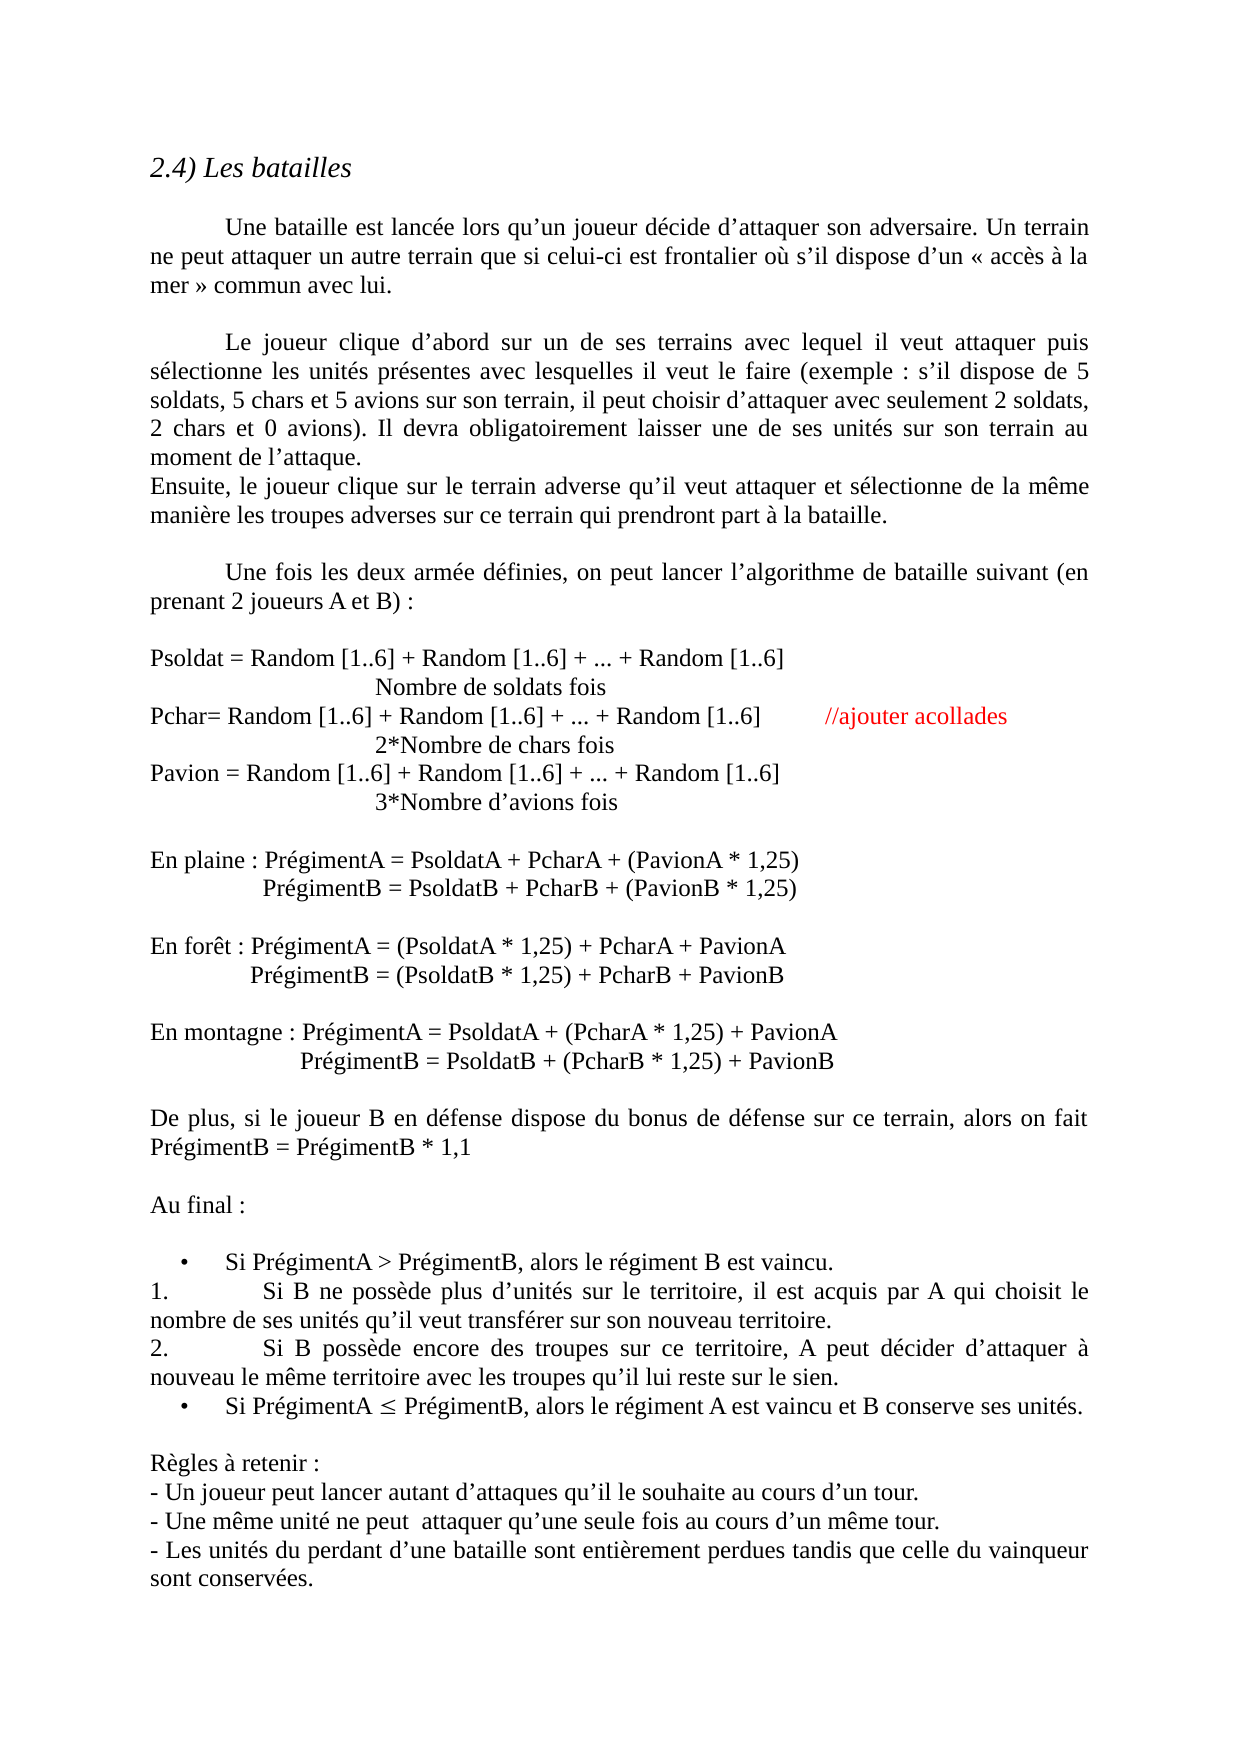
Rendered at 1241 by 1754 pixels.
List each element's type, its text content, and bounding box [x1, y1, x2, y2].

text - Un joueur peut lancer autant d’attaques qu’il le souhaite au cours d’un tour. [150, 1477, 1090, 1506]
text - Une même unité ne peut attaquer qu’une seule fois au cours d’un même tour. [150, 1506, 1090, 1535]
text PrégimentB = (PsoldatB * 1,25) + PcharB + PavionB [150, 960, 1090, 988]
text Ensuite, le joueur clique sur le terrain adverse qu’il veut attaquer et sélectionne de la même manière les troupes adverses sur ce terrain qui prendront part à la bataille. [150, 471, 1090, 528]
text 2.4) Les batailles [150, 150, 1090, 183]
text De plus, si le joueur B en défense dispose du bonus de défense sur ce terrain, alors on fait PrégimentB = PrégimentB * 1,1 [150, 1103, 1090, 1161]
text Nombre de soldats fois [150, 672, 1090, 701]
text Pavion = Random [1..6] + Random [1..6] + ... + Random [1..6] [150, 758, 1090, 787]
text En plaine : PrégimentA = PsoldatA + PcharA + (PavionA * 1,25) [150, 845, 1090, 873]
text Une bataille est lancée lors qu’un joueur décide d’attaquer son adversaire. Un terrain ne peut attaquer un autre terrain que si celui-ci est frontalier où s’il dispose d’un « accès à la mer » commun avec lui. [150, 212, 1090, 298]
text En montagne : PrégimentA = PsoldatA + (PcharA * 1,25) + PavionA [150, 1017, 1090, 1046]
list Si PrégimentA > PrégimentB, alors le régiment B est vaincu. [180, 1247, 1090, 1276]
text Pchar= Random [1..6] + Random [1..6] + ... + Random [1..6] //ajouter acollades [150, 701, 1090, 730]
text Une fois les deux armée définies, on peut lancer l’algorithme de bataille suivant (en prenant 2 joueurs A et B) : [150, 557, 1090, 615]
text - Les unités du perdant d’une bataille sont entièrement perdues tandis que celle du vainqueur sont conservées. [150, 1535, 1090, 1592]
text 3*Nombre d’avions fois [150, 787, 1090, 816]
text En forêt : PrégimentA = (PsoldatA * 1,25) + PcharA + PavionA [150, 931, 1090, 960]
text Psoldat = Random [1..6] + Random [1..6] + ... + Random [1..6] [150, 643, 1090, 672]
text PrégimentB = PsoldatB + PcharB + (PavionB * 1,25) [150, 873, 1090, 902]
text Règles à retenir : [150, 1448, 1090, 1477]
list Si PrégimentA ≤ PrégimentB, alors le régiment A est vaincu et B conserve ses unités. [180, 1391, 1090, 1420]
list Si B ne possède plus d’unités sur le territoire, il est acquis par A qui choisit le nombre de ses unités qu’il veut transférer sur son nouveau territoire. [150, 1276, 1090, 1333]
text 2*Nombre de chars fois [150, 730, 1090, 758]
text PrégimentB = PsoldatB + (PcharB * 1,25) + PavionB [150, 1046, 1090, 1075]
text Au final : [150, 1190, 1090, 1218]
list Si B possède encore des troupes sur ce territoire, A peut décider d’attaquer à nouveau le même territoire avec les troupes qu’il lui reste sur le sien. [150, 1333, 1090, 1391]
text Le joueur clique d’abord sur un de ses terrains avec lequel il veut attaquer puis sélectionne les unités présentes avec lesquelles il veut le faire (exemple : s’il dispose de 5 soldats, 5 chars et 5 avions sur son terrain, il peut choisir d’attaquer avec seulement 2 soldats, 2 chars et 0 avions). Il devra obligatoirement laisser une de ses unités sur son terrain au moment de l’attaque. [150, 327, 1090, 471]
